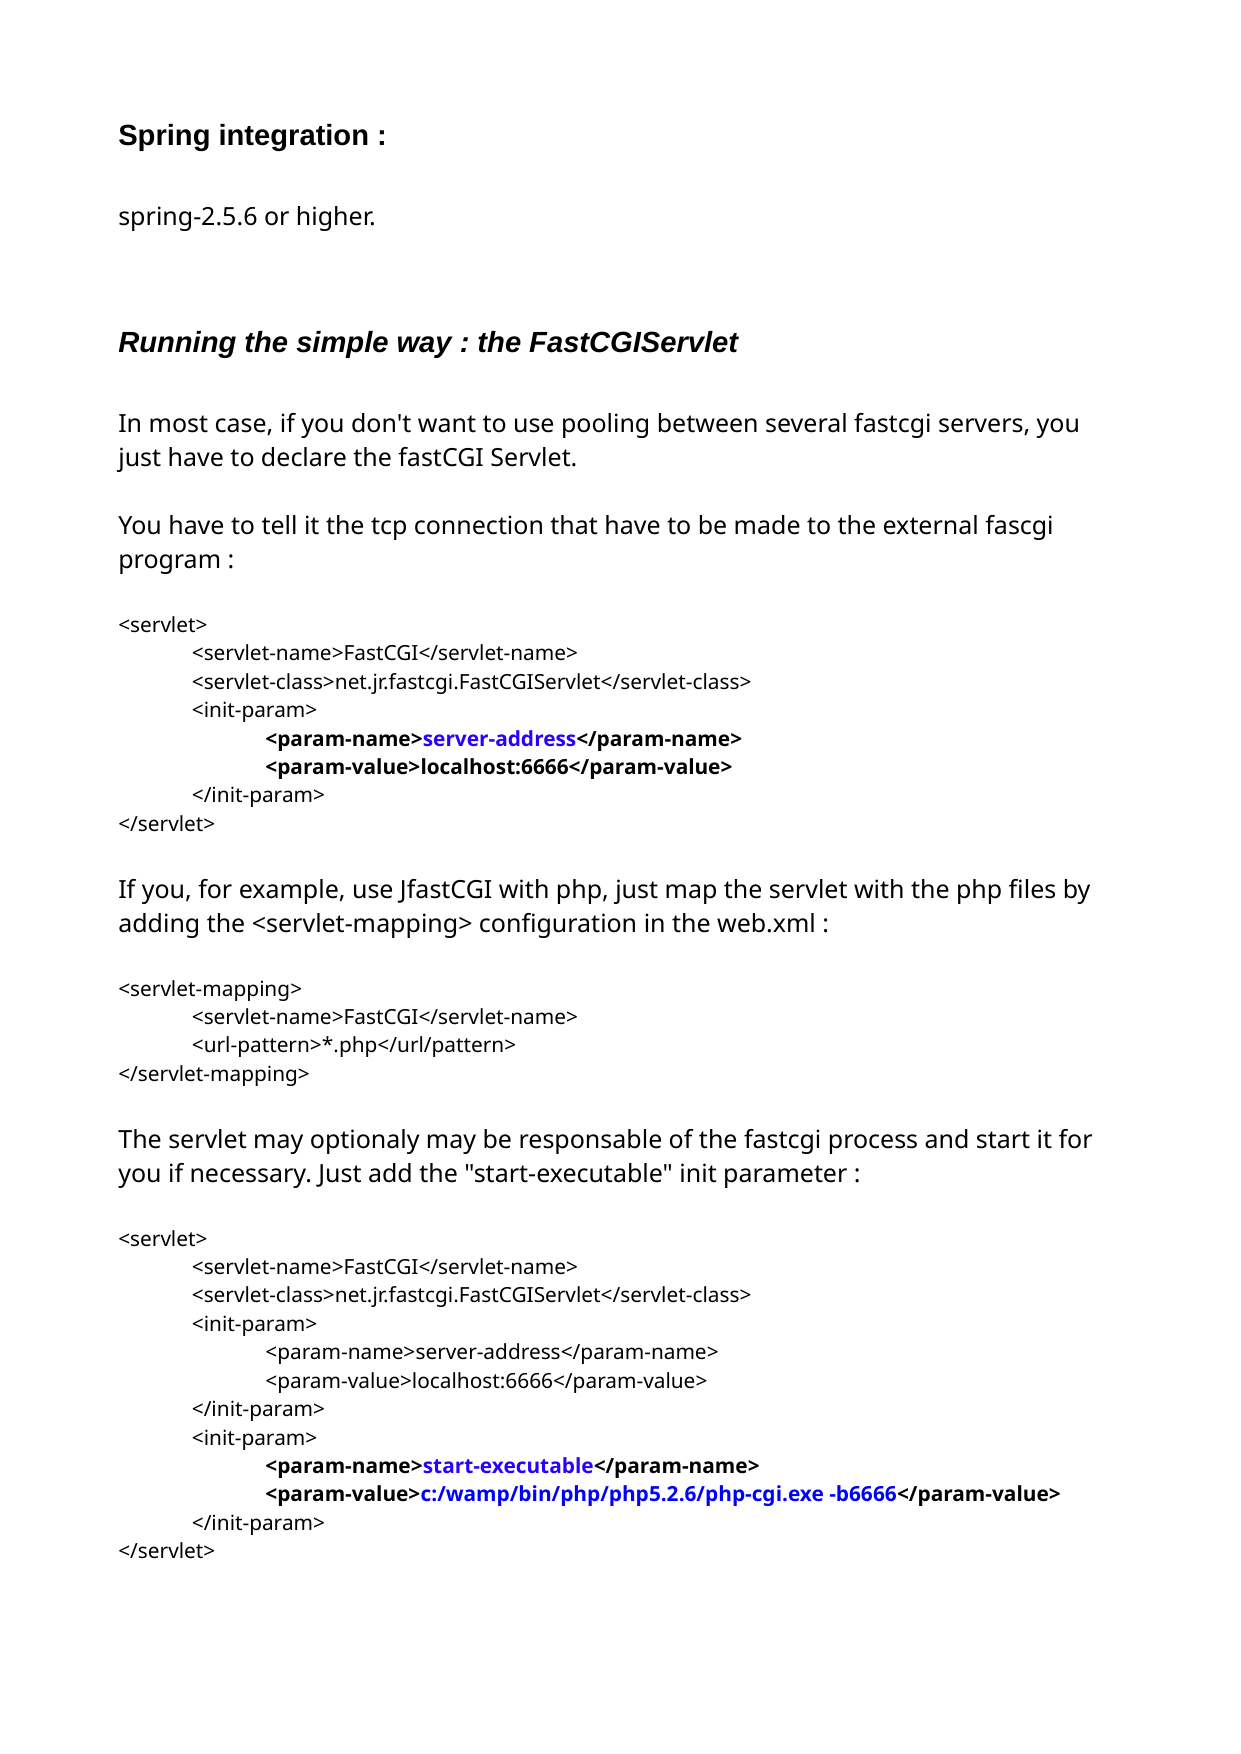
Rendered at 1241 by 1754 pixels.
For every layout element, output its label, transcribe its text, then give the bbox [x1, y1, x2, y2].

text <servlet-name>FastCGI</servlet-name> [118, 638, 1122, 667]
text <servlet> [118, 1224, 1122, 1252]
subtitle Spring integration : [118, 118, 1122, 152]
text </init-param> [118, 781, 1122, 809]
text If you, for example, use JfastCGI with php, just map the servlet with the php files by adding the <servlet-mapping> configuration in the web.xml : [118, 871, 1122, 939]
text <param-value>localhost:6666</param-value> [118, 1366, 1122, 1394]
text <servlet-name>FastCGI</servlet-name> [118, 1002, 1122, 1031]
text <param-name>server-address</param-name> [118, 1337, 1122, 1366]
text <param-value>c:/wamp/bin/php/php5.2.6/php-cgi.exe -b6666</param-value> [118, 1479, 1122, 1508]
text </init-param> [118, 1508, 1122, 1536]
text <param-name>start-executable</param-name> [118, 1451, 1122, 1479]
text <param-value>localhost:6666</param-value> [118, 752, 1122, 781]
text <servlet-name>FastCGI</servlet-name> [118, 1252, 1122, 1281]
text The servlet may optionaly may be responsable of the fastcgi process and start it for you if necessary. Just add the "start-executable" init parameter : [118, 1121, 1122, 1189]
text <init-param> [118, 1309, 1122, 1337]
text <url-pattern>*.php</url/pattern> [118, 1031, 1122, 1059]
text <servlet-class>net.jr.fastcgi.FastCGIServlet</servlet-class> [118, 667, 1122, 695]
text </servlet-mapping> [118, 1059, 1122, 1087]
text <init-param> [118, 695, 1122, 724]
text </servlet> [118, 1536, 1122, 1565]
text </servlet> [118, 809, 1122, 837]
text In most case, if you don't want to use pooling between several fastcgi servers, you just have to declare the fastCGI Servlet. [118, 406, 1122, 474]
text <servlet> [118, 610, 1122, 638]
subtitle Running the simple way : the FastCGIServlet [118, 325, 1122, 359]
text spring-2.5.6 or higher. [118, 198, 1122, 232]
text <servlet-class>net.jr.fastcgi.FastCGIServlet</servlet-class> [118, 1281, 1122, 1309]
text <init-param> [118, 1423, 1122, 1451]
text <servlet-mapping> [118, 974, 1122, 1002]
text </init-param> [118, 1394, 1122, 1423]
text <param-name>server-address</param-name> [118, 724, 1122, 752]
text You have to tell it the tcp connection that have to be made to the external fascgi program : [118, 508, 1122, 576]
